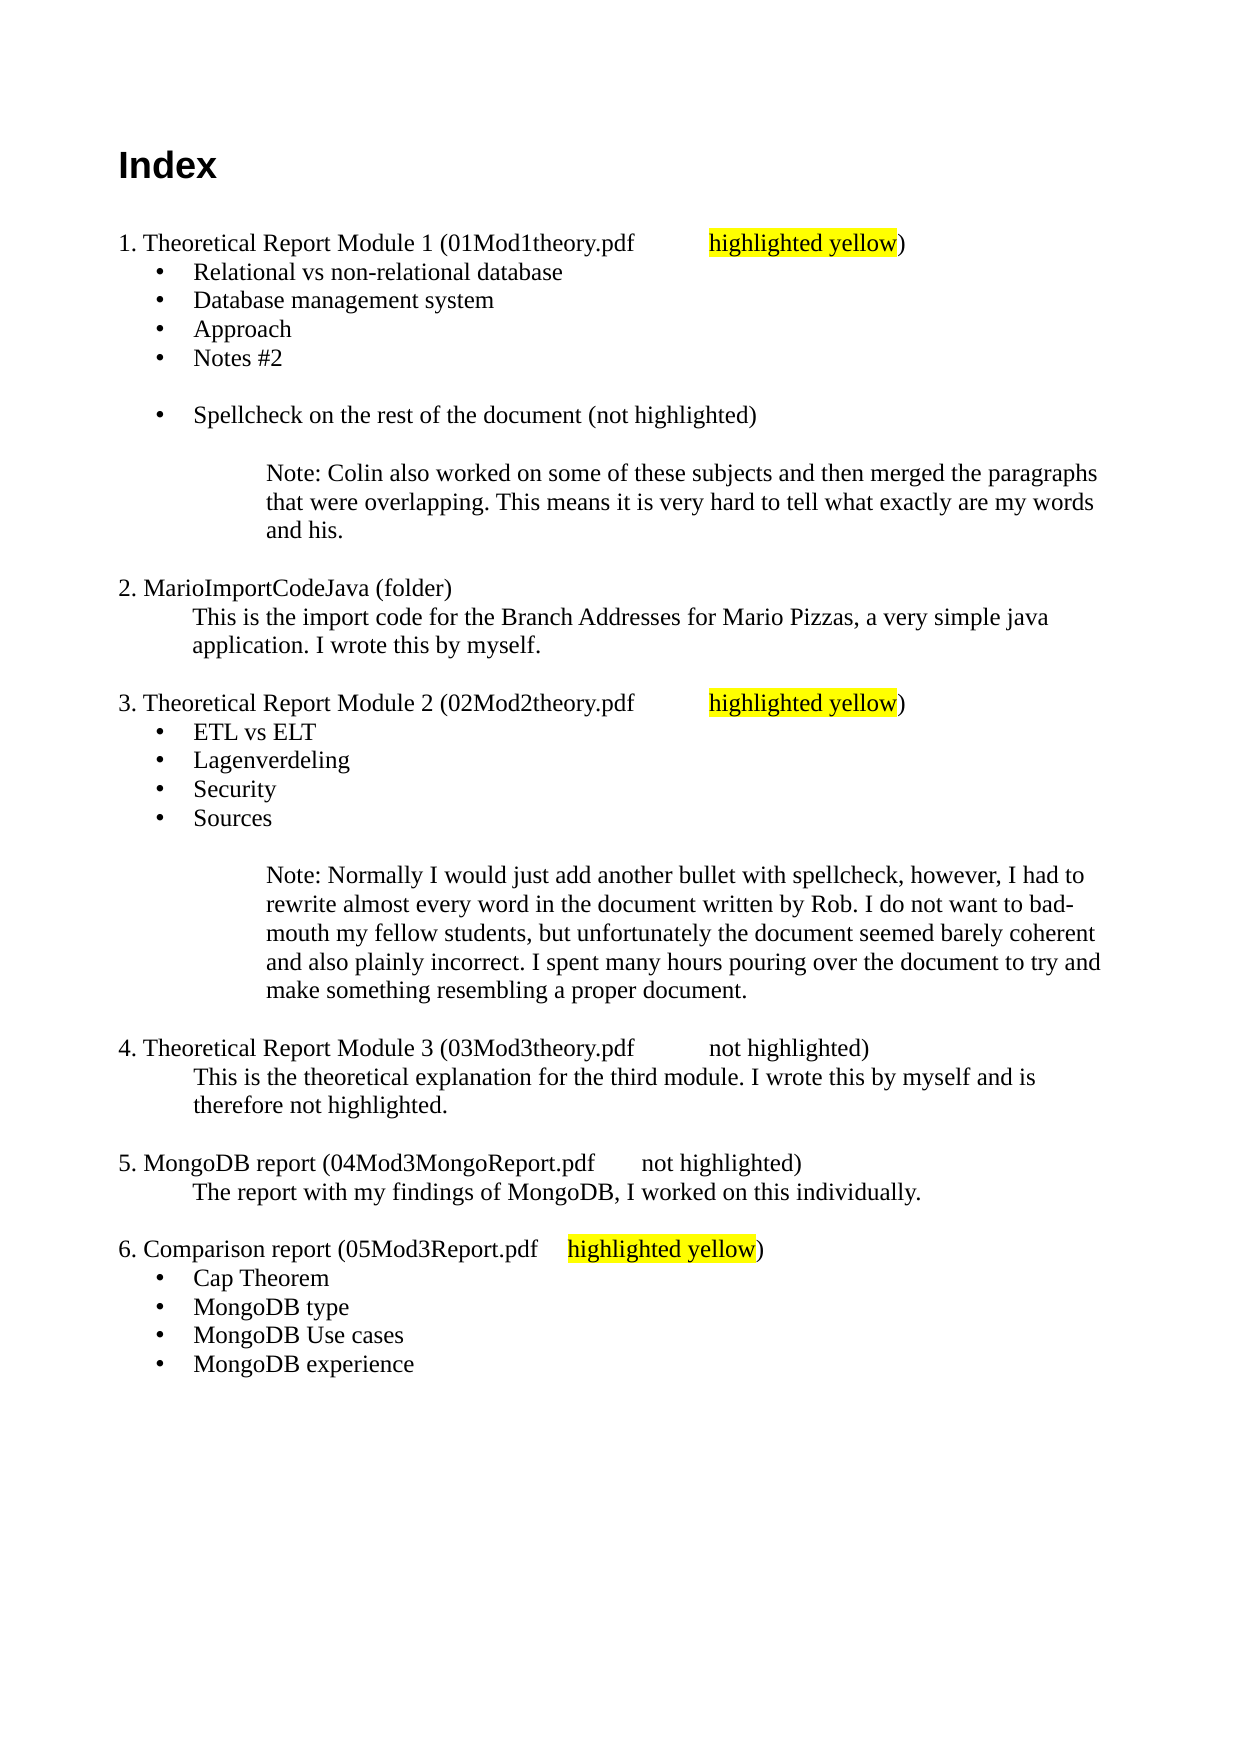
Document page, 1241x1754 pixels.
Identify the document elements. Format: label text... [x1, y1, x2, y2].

list MongoDB Use cases [156, 1321, 1122, 1349]
list Relational vs non-relational database [156, 257, 1122, 286]
list Approach [156, 314, 1122, 343]
list This is the theoretical explanation for the third module. I wrote this by myself and is therefore not highlighted. [156, 1062, 1122, 1119]
text 2. MarioImportCodeJava (folder) [118, 573, 1122, 602]
subtitle Index [118, 143, 1122, 187]
list Sources [156, 803, 1122, 832]
text Note: Colin also worked on some of these subjects and then merged the paragraphs that were overlapping. This means it is very hard to tell what exactly are my words and his. [118, 458, 1122, 544]
list Notes #2 [156, 343, 1122, 372]
text 4. Theoretical Report Module 3 (03Mod3theory.pdf not highlighted) [118, 1033, 1122, 1062]
list Database management system [156, 286, 1122, 314]
list Lagenverdeling [156, 746, 1122, 774]
list MongoDB experience [156, 1349, 1122, 1378]
list Spellcheck on the rest of the document (not highlighted) [156, 401, 1122, 429]
text 5. MongoDB report (04Mod3MongoReport.pdf not highlighted) [118, 1148, 1122, 1177]
list MongoDB type [156, 1292, 1122, 1321]
text The report with my findings of MongoDB, I worked on this individually. [118, 1177, 1122, 1206]
list Cap Theorem [156, 1263, 1122, 1292]
list Security [156, 774, 1122, 803]
text This is the import code for the Branch Addresses for Mario Pizzas, a very simple java application. I wrote this by myself. [118, 602, 1122, 659]
text Note: Normally I would just add another bullet with spellcheck, however, I had to rewrite almost every word in the document written by Rob. I do not want to bad- mouth my fellow students, but unfortunately the document seemed barely coherent and also plainly incorrect. I spent many hours pouring over the document to try and make something resembling a proper document. [118, 861, 1122, 1004]
text 6. Comparison report (05Mod3Report.pdf highlighted yellow) [118, 1234, 1122, 1263]
text 1. Theoretical Report Module 1 (01Mod1theory.pdf highlighted yellow) [118, 228, 1122, 257]
list ETL vs ELT [156, 717, 1122, 746]
text 3. Theoretical Report Module 2 (02Mod2theory.pdf highlighted yellow) [118, 688, 1122, 717]
